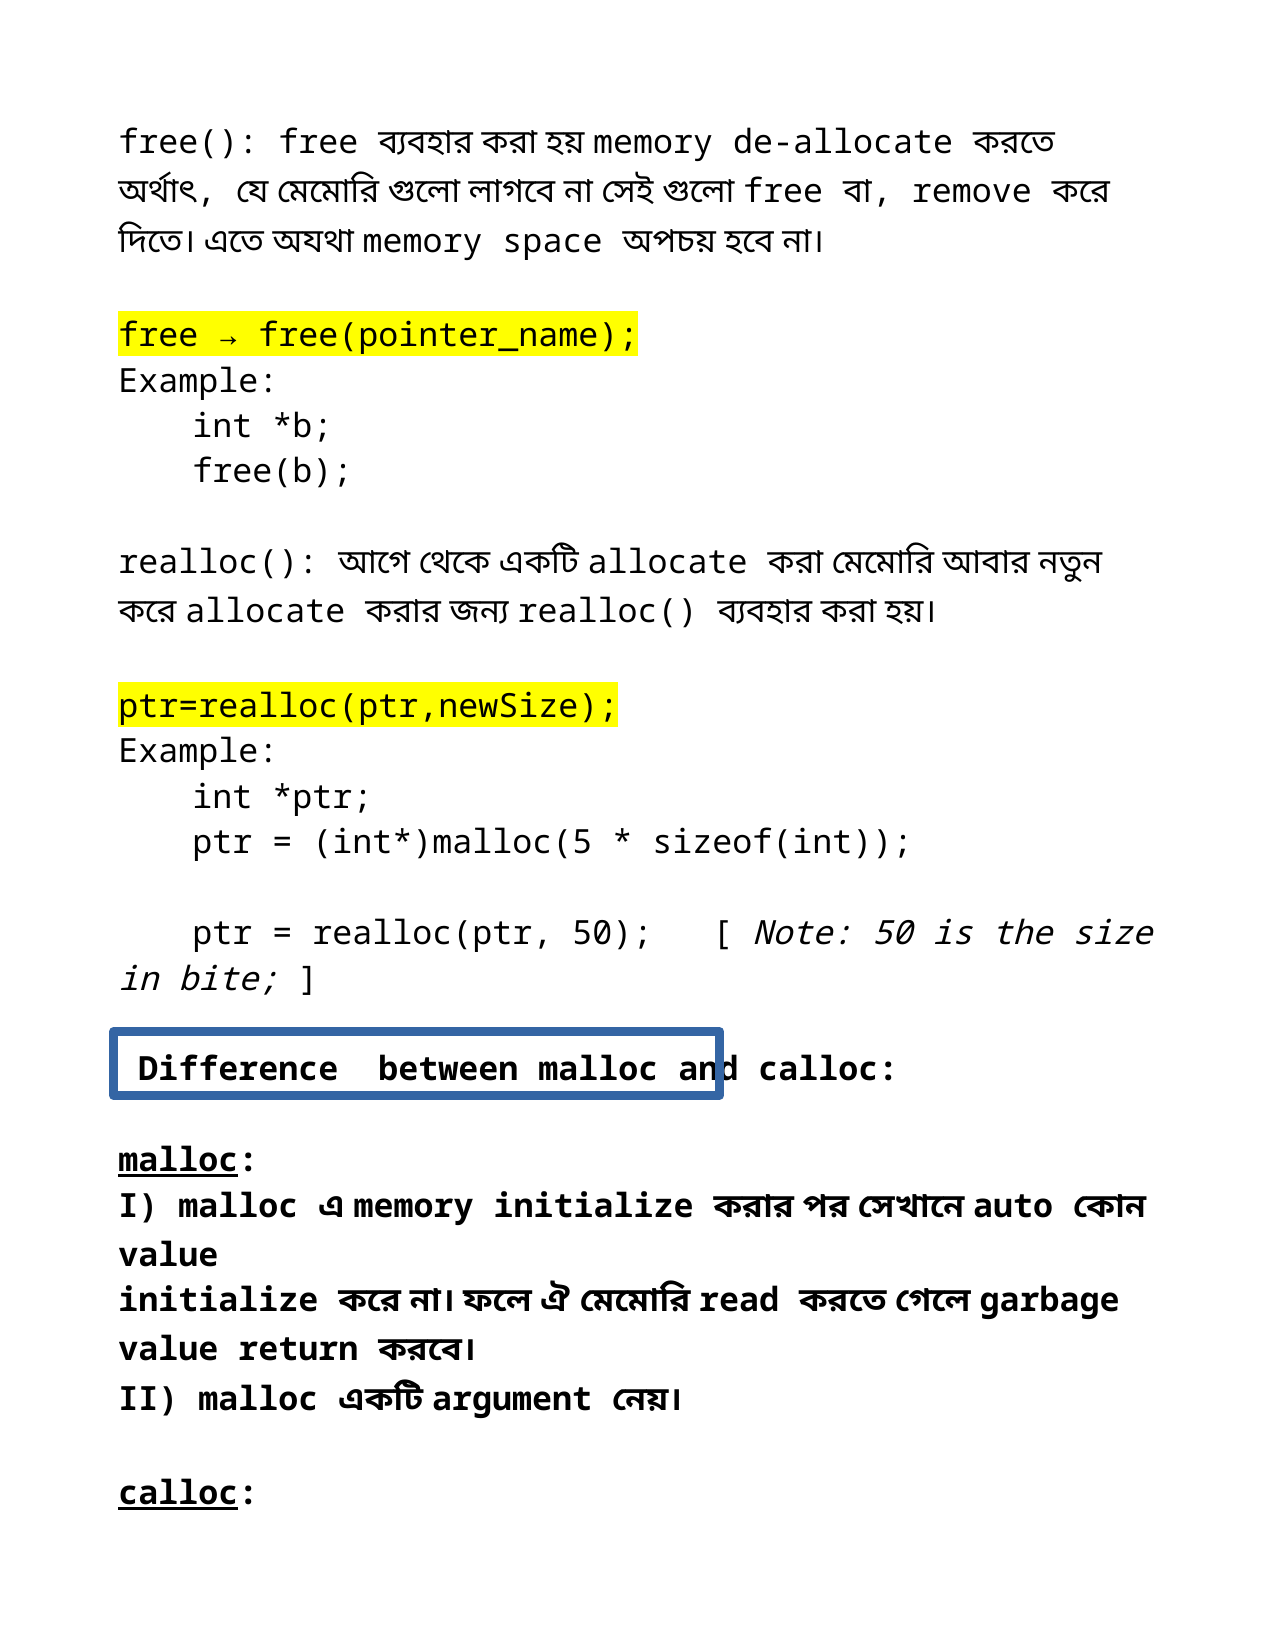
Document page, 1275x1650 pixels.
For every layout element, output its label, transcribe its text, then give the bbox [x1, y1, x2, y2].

text I) malloc এ memory initialize করার পর সেখানে auto কোন value [118, 1181, 1157, 1276]
text ptr = (int*)malloc(5 * sizeof(int)); [118, 818, 1157, 863]
text Difference between malloc and calloc: [724, 1045, 1157, 1091]
text free(b); [118, 447, 1157, 493]
text realloc(): আগে থেকে একটি allocate করা মেমোরি আবার নতুন করে allocate করার জন্য realloc() ব্যবহার করা হয়। [118, 538, 1157, 636]
text Example: [118, 356, 1157, 402]
text int *b; [118, 402, 1157, 447]
text II) malloc একটি argument নেয়। [118, 1374, 1157, 1423]
text Example: [118, 727, 1157, 773]
text malloc: [118, 1136, 1157, 1181]
text free → free(pointer_name); [118, 311, 1157, 356]
text int *ptr; [118, 773, 1157, 818]
text free(): free ব্যবহার করা হয় memory de-allocate করতে অর্থাৎ, যে মেমোরি গুলো লাগবে না সেই গুলো free বা, remove করে দিতে। এতে অযথা memory space অপচয় হবে না। [118, 118, 1157, 266]
text ptr = realloc(ptr, 50); [ Note: 50 is the size in bite; ] [118, 909, 1157, 1000]
text Difference between malloc and calloc: [118, 1045, 715, 1091]
text calloc: [118, 1469, 1157, 1514]
text ptr=realloc(ptr,newSize); [118, 682, 1157, 727]
text initialize করে না। ফলে ঐ মেমোরি read করতে গেলে garbage value return করবে। [118, 1276, 1157, 1374]
